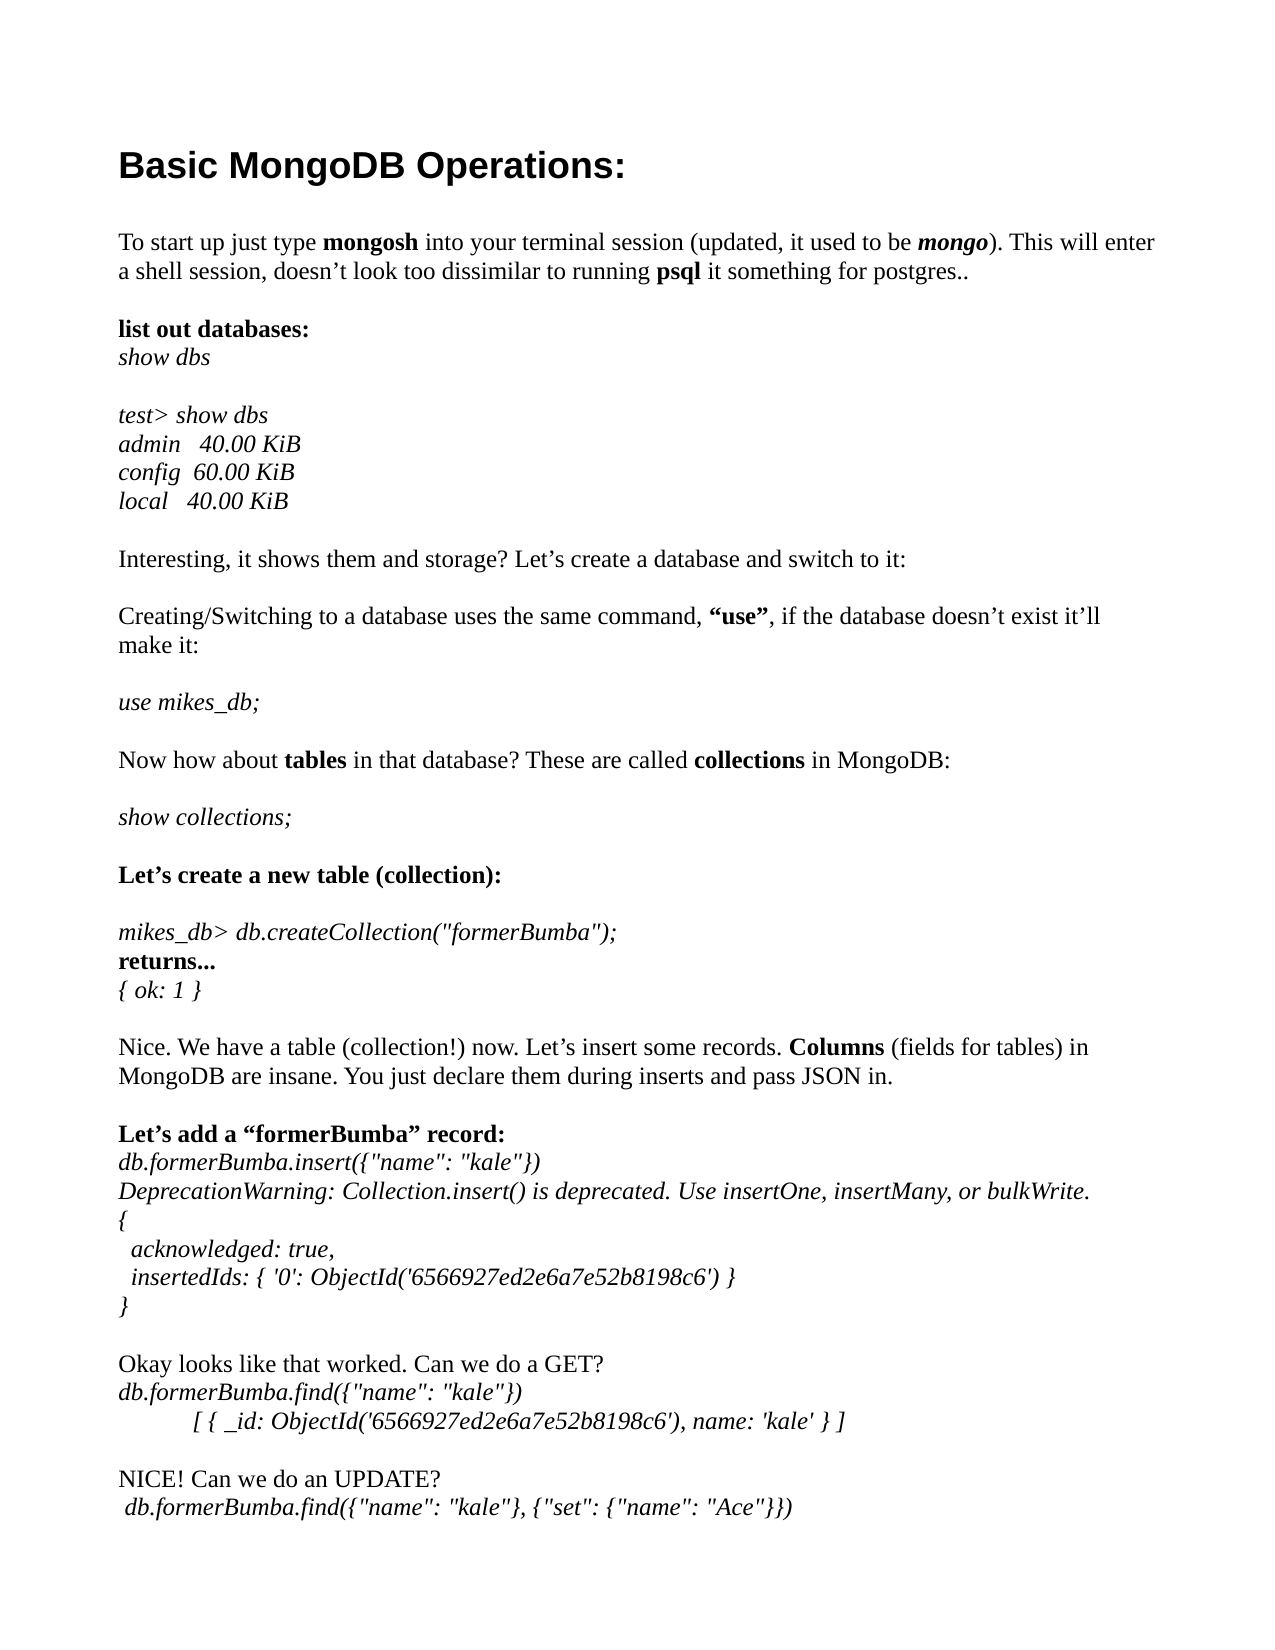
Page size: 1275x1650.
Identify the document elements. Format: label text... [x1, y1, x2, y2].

text show collections; [118, 802, 1157, 831]
text [ { _id: ObjectId('6566927ed2e6a7e52b8198c6'), name: 'kale' } ] [192, 1406, 1157, 1435]
text test> show dbs [118, 400, 1157, 429]
text admin 40.00 KiB [118, 429, 1157, 457]
text Nice. We have a table (collection!) now. Let’s insert some records. Columns (fields for tables) in MongoDB are insane. You just declare them during inserts and pass JSON in. [118, 1032, 1157, 1090]
text } [118, 1291, 1157, 1320]
text To start up just type mongosh into your terminal session (updated, it used to be mongo). This will enter a shell session, doesn’t look too dissimilar to running psql it something for postgres.. [118, 227, 1157, 285]
text Let’s add a “formerBumba” record: db.formerBumba.insert({"name": "kale"}) [118, 1119, 1157, 1176]
text mikes_db> db.createCollection("formerBumba"); [118, 917, 1157, 946]
text show dbs [118, 342, 1157, 371]
text db.formerBumba.find({"name": "kale"}) [118, 1377, 1157, 1406]
text { [118, 1205, 1157, 1234]
text local 40.00 KiB [118, 486, 1157, 515]
text returns... [118, 946, 1157, 975]
text config 60.00 KiB [118, 457, 1157, 486]
text list out databases: [118, 314, 1157, 342]
text Let’s create a new table (collection): [118, 860, 1157, 889]
text insertedIds: { '0': ObjectId('6566927ed2e6a7e52b8198c6') } [118, 1262, 1157, 1291]
text { ok: 1 } [118, 975, 1157, 1004]
text Creating/Switching to a database uses the same command, “use”, if the database doesn’t exist it’ll make it: [118, 601, 1157, 659]
text Interesting, it shows them and storage? Let’s create a database and switch to it: [118, 544, 1157, 572]
text use mikes_db; [118, 687, 1157, 716]
text Now how about tables in that database? These are called collections in MongoDB: [118, 745, 1157, 774]
text NICE! Can we do an UPDATE? [118, 1464, 1157, 1492]
subtitle Basic MongoDB Operations: [118, 143, 1157, 186]
text Okay looks like that worked. Can we do a GET? [118, 1349, 1157, 1377]
text db.formerBumba.find({"name": "kale"}, {"set": {"name": "Ace"}}) [118, 1492, 1157, 1521]
text acknowledged: true, [118, 1234, 1157, 1262]
text DeprecationWarning: Collection.insert() is deprecated. Use insertOne, insertMany, or bulkWrite. [118, 1176, 1157, 1205]
